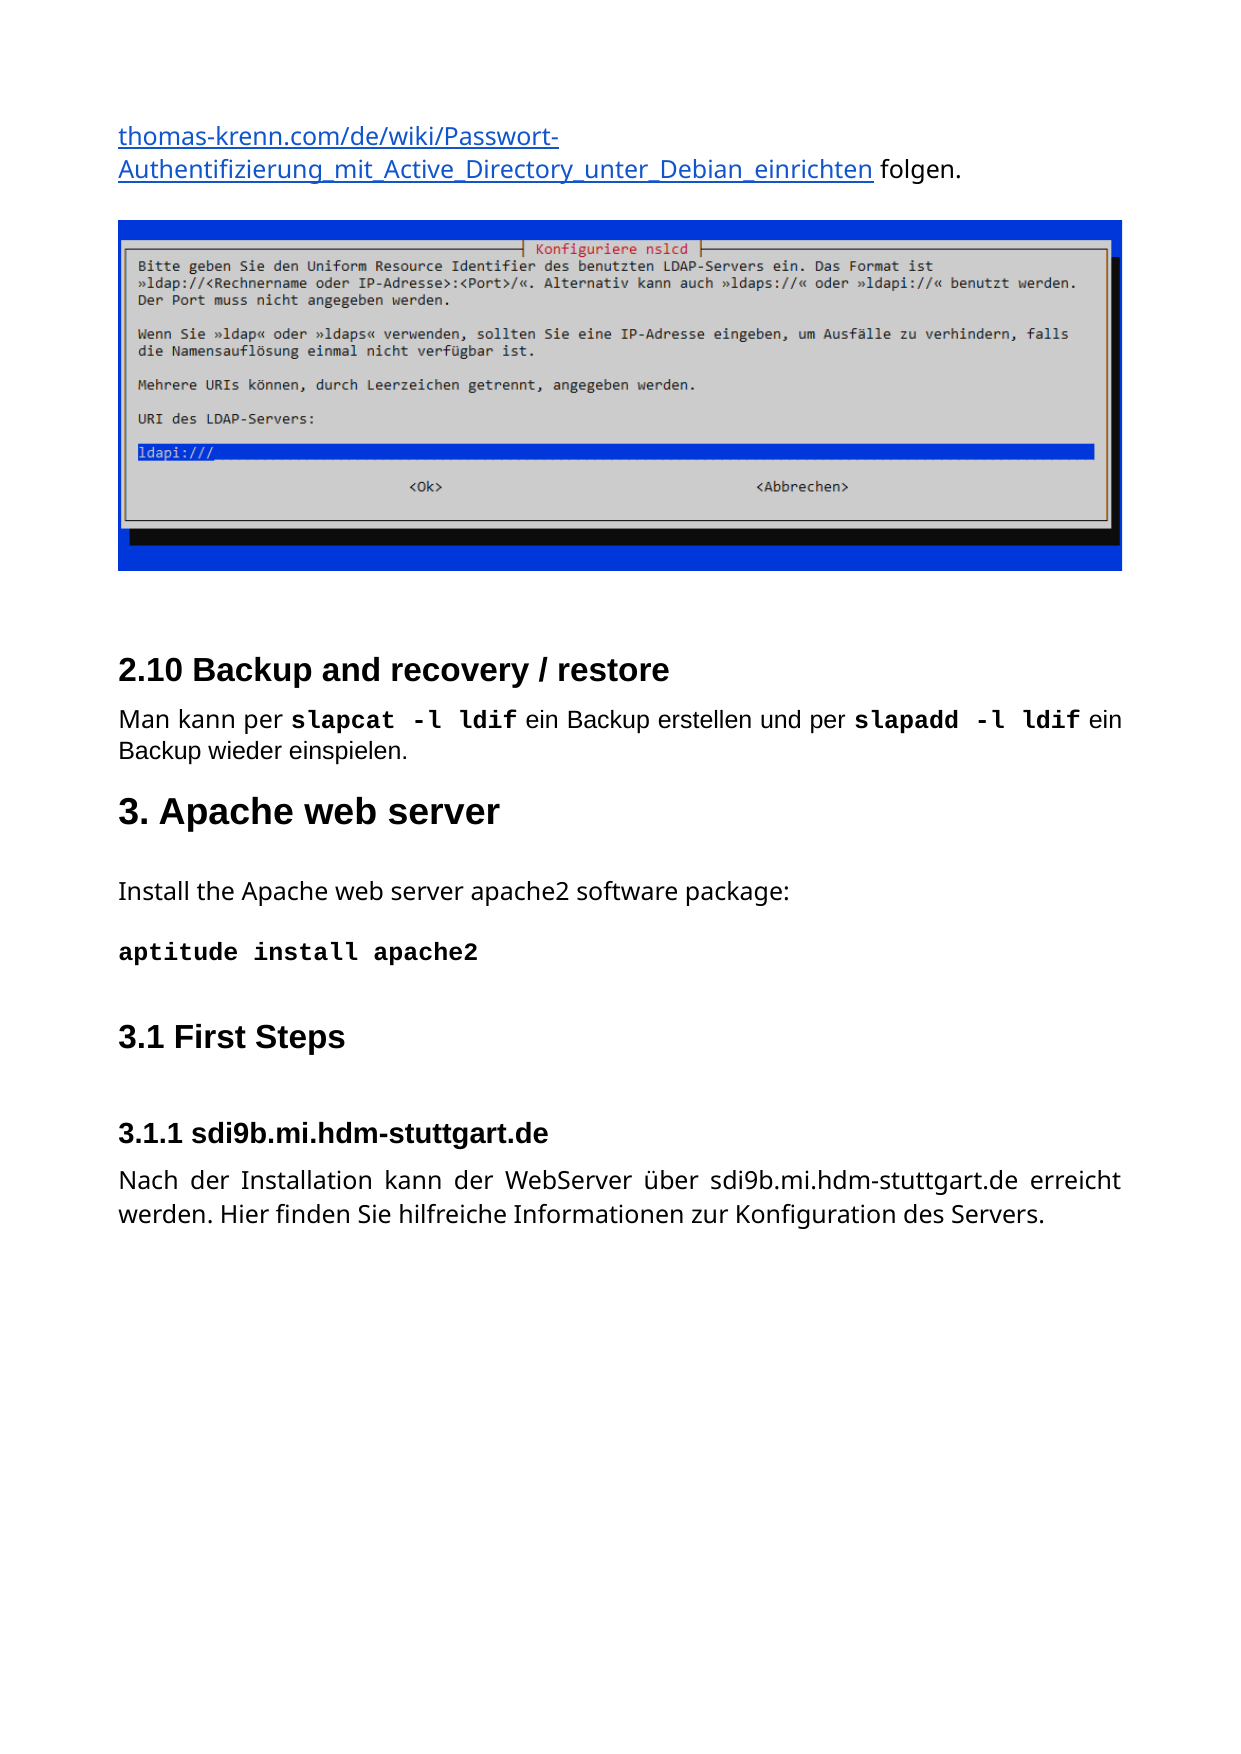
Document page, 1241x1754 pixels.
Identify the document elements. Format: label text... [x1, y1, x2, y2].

text aptitude install apache2 [118, 937, 1122, 967]
subtitle 3.1.1 sdi9b.mi.hdm-stuttgart.de [118, 1117, 1122, 1150]
subtitle 2.10 Backup and recovery / restore [118, 650, 1122, 689]
text Nach der Installation kann der WebServer über sdi9b.mi.hdm-stuttgart.de erreicht werden. Hier finden Sie hilfreiche Informationen zur Konfiguration des Servers. [118, 1163, 1122, 1231]
subtitle 3.1 First Steps [118, 1017, 1122, 1055]
text thomas-krenn.com/de/wiki/Passwort-Authentifizierung_mit_Active_Directory_unter_Debian_einrichten folgen. [118, 118, 1122, 186]
text Install the Apache web server apache2 software package: [118, 874, 1122, 908]
picture [118, 220, 1123, 571]
text Man kann per slapcat -l ldif ein Backup erstellen und per slapadd -l ldif ein Backup wieder einspielen. [118, 701, 1122, 764]
subtitle 3. Apache web server [118, 789, 1122, 832]
